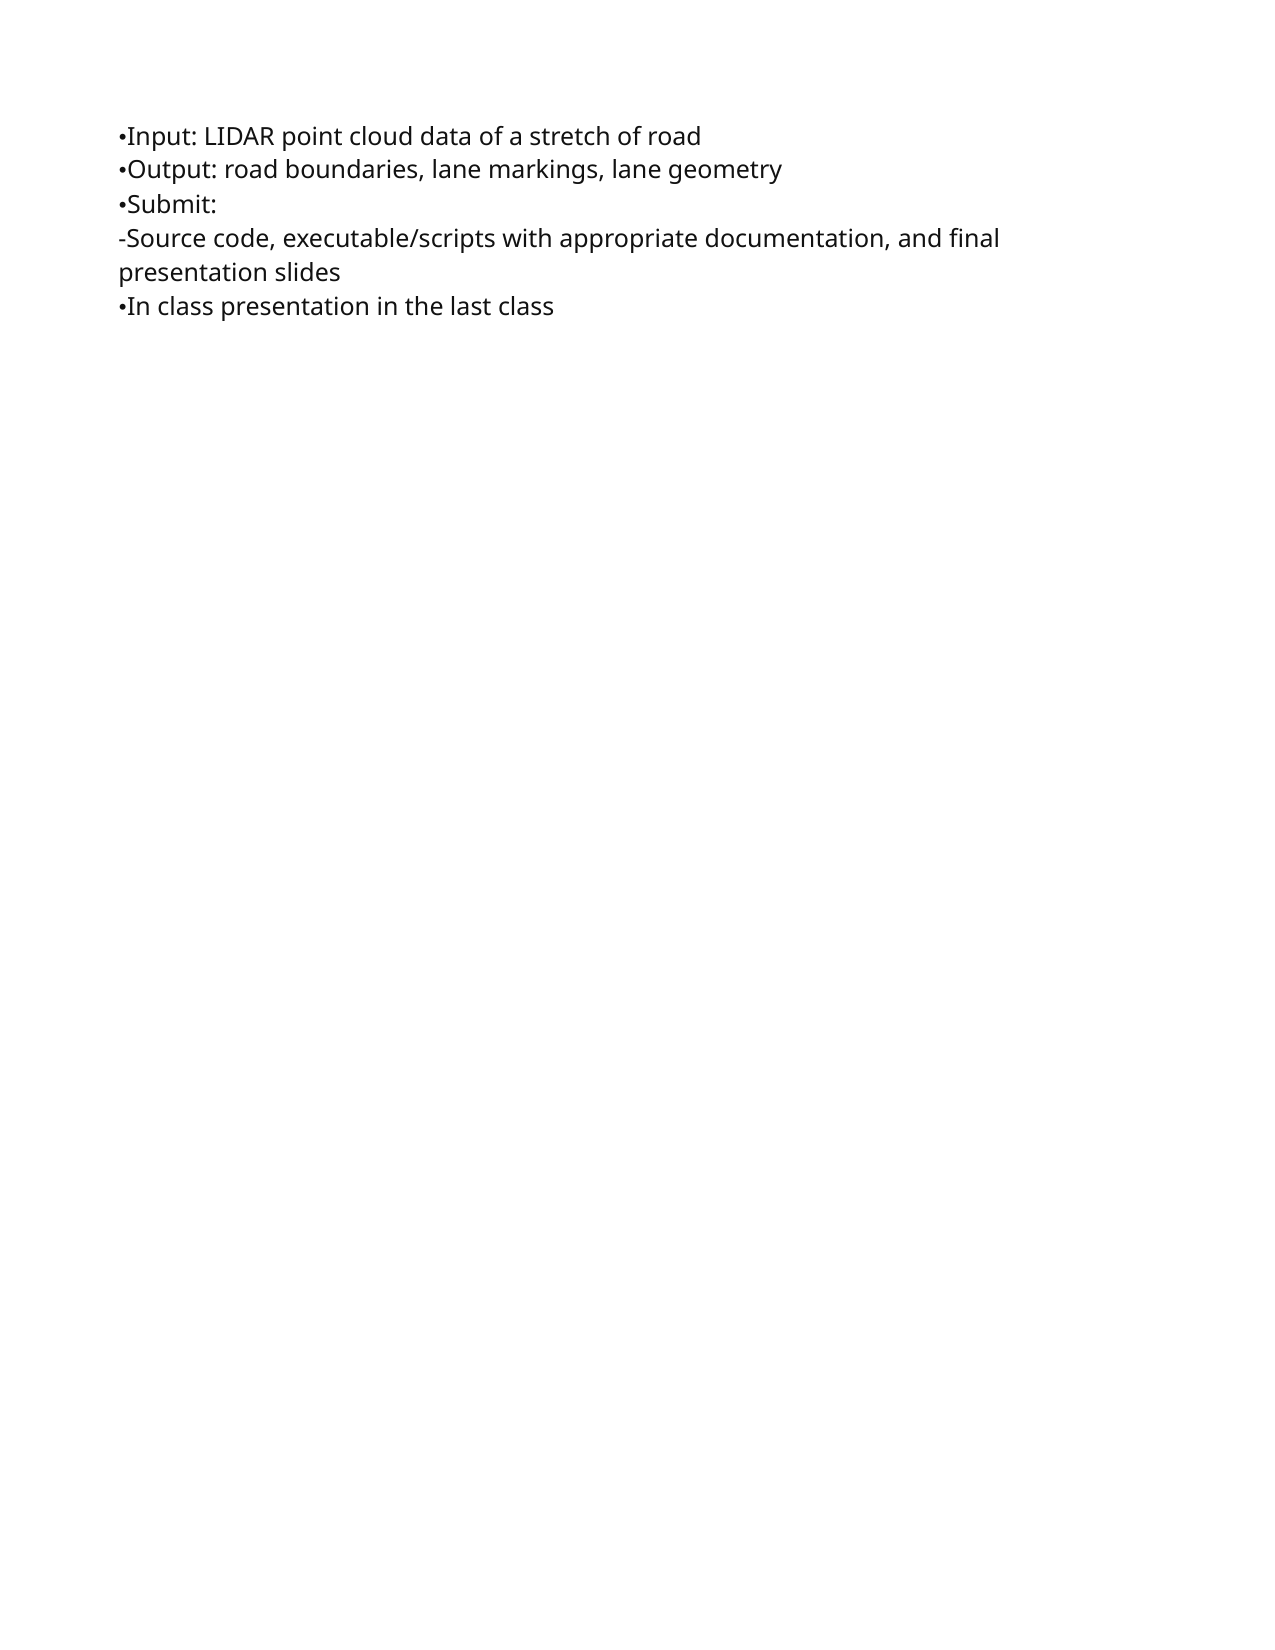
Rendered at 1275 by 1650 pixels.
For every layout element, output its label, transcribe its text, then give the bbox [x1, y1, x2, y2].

text -Source code, executable/scripts with appropriate documentation, and final presentation slides [118, 220, 1157, 288]
text •In class presentation in the last class [118, 288, 1157, 322]
text •Output: road boundaries, lane markings, lane geometry [118, 152, 1157, 186]
text •Submit: [118, 186, 1157, 220]
text •Input: LIDAR point cloud data of a stretch of road [118, 118, 1157, 152]
